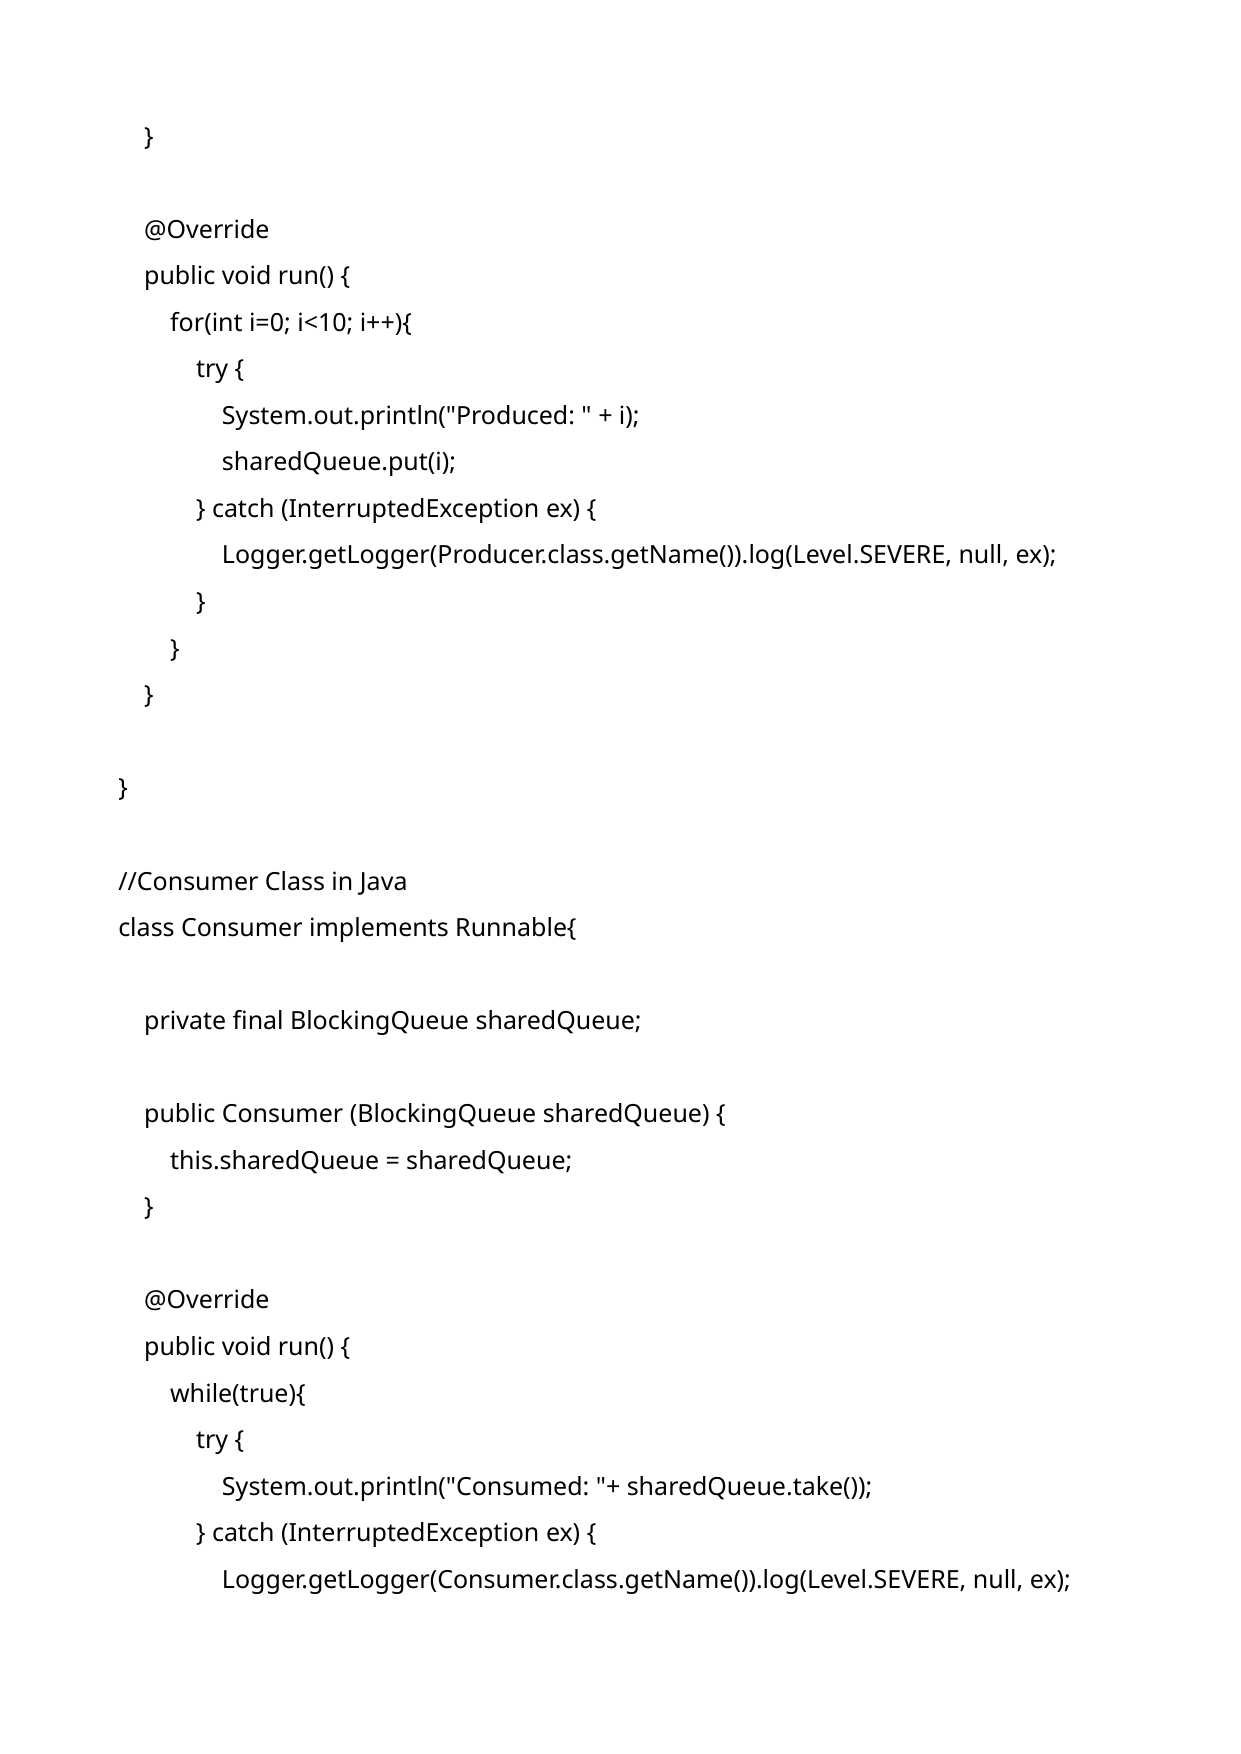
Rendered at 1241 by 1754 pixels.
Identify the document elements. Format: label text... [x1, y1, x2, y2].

text } [118, 770, 1122, 804]
text } [118, 584, 1122, 618]
text //Consumer Class in Java [118, 863, 1122, 897]
text } catch (InterruptedException ex) { [118, 1515, 1122, 1549]
text for(int i=0; i<10; i++){ [118, 304, 1122, 338]
text System.out.println("Produced: " + i); [118, 397, 1122, 432]
text } [118, 118, 1122, 152]
text try { [118, 351, 1122, 385]
text } [118, 1189, 1122, 1223]
text try { [118, 1422, 1122, 1456]
text Logger.getLogger(Consumer.class.getName()).log(Level.SEVERE, null, ex); [118, 1562, 1122, 1596]
text @Override [118, 1282, 1122, 1316]
text public void run() { [118, 1329, 1122, 1363]
text } [118, 630, 1122, 664]
text while(true){ [118, 1375, 1122, 1409]
text class Consumer implements Runnable{ [118, 910, 1122, 944]
text sharedQueue.put(i); [118, 444, 1122, 478]
text System.out.println("Consumed: "+ sharedQueue.take()); [118, 1468, 1122, 1502]
text @Override [118, 211, 1122, 245]
text private final BlockingQueue sharedQueue; [118, 1003, 1122, 1037]
text public Consumer (BlockingQueue sharedQueue) { [118, 1096, 1122, 1130]
text } catch (InterruptedException ex) { [118, 491, 1122, 525]
text Logger.getLogger(Producer.class.getName()).log(Level.SEVERE, null, ex); [118, 537, 1122, 571]
text } [118, 677, 1122, 711]
text public void run() { [118, 258, 1122, 292]
text this.sharedQueue = sharedQueue; [118, 1142, 1122, 1177]
